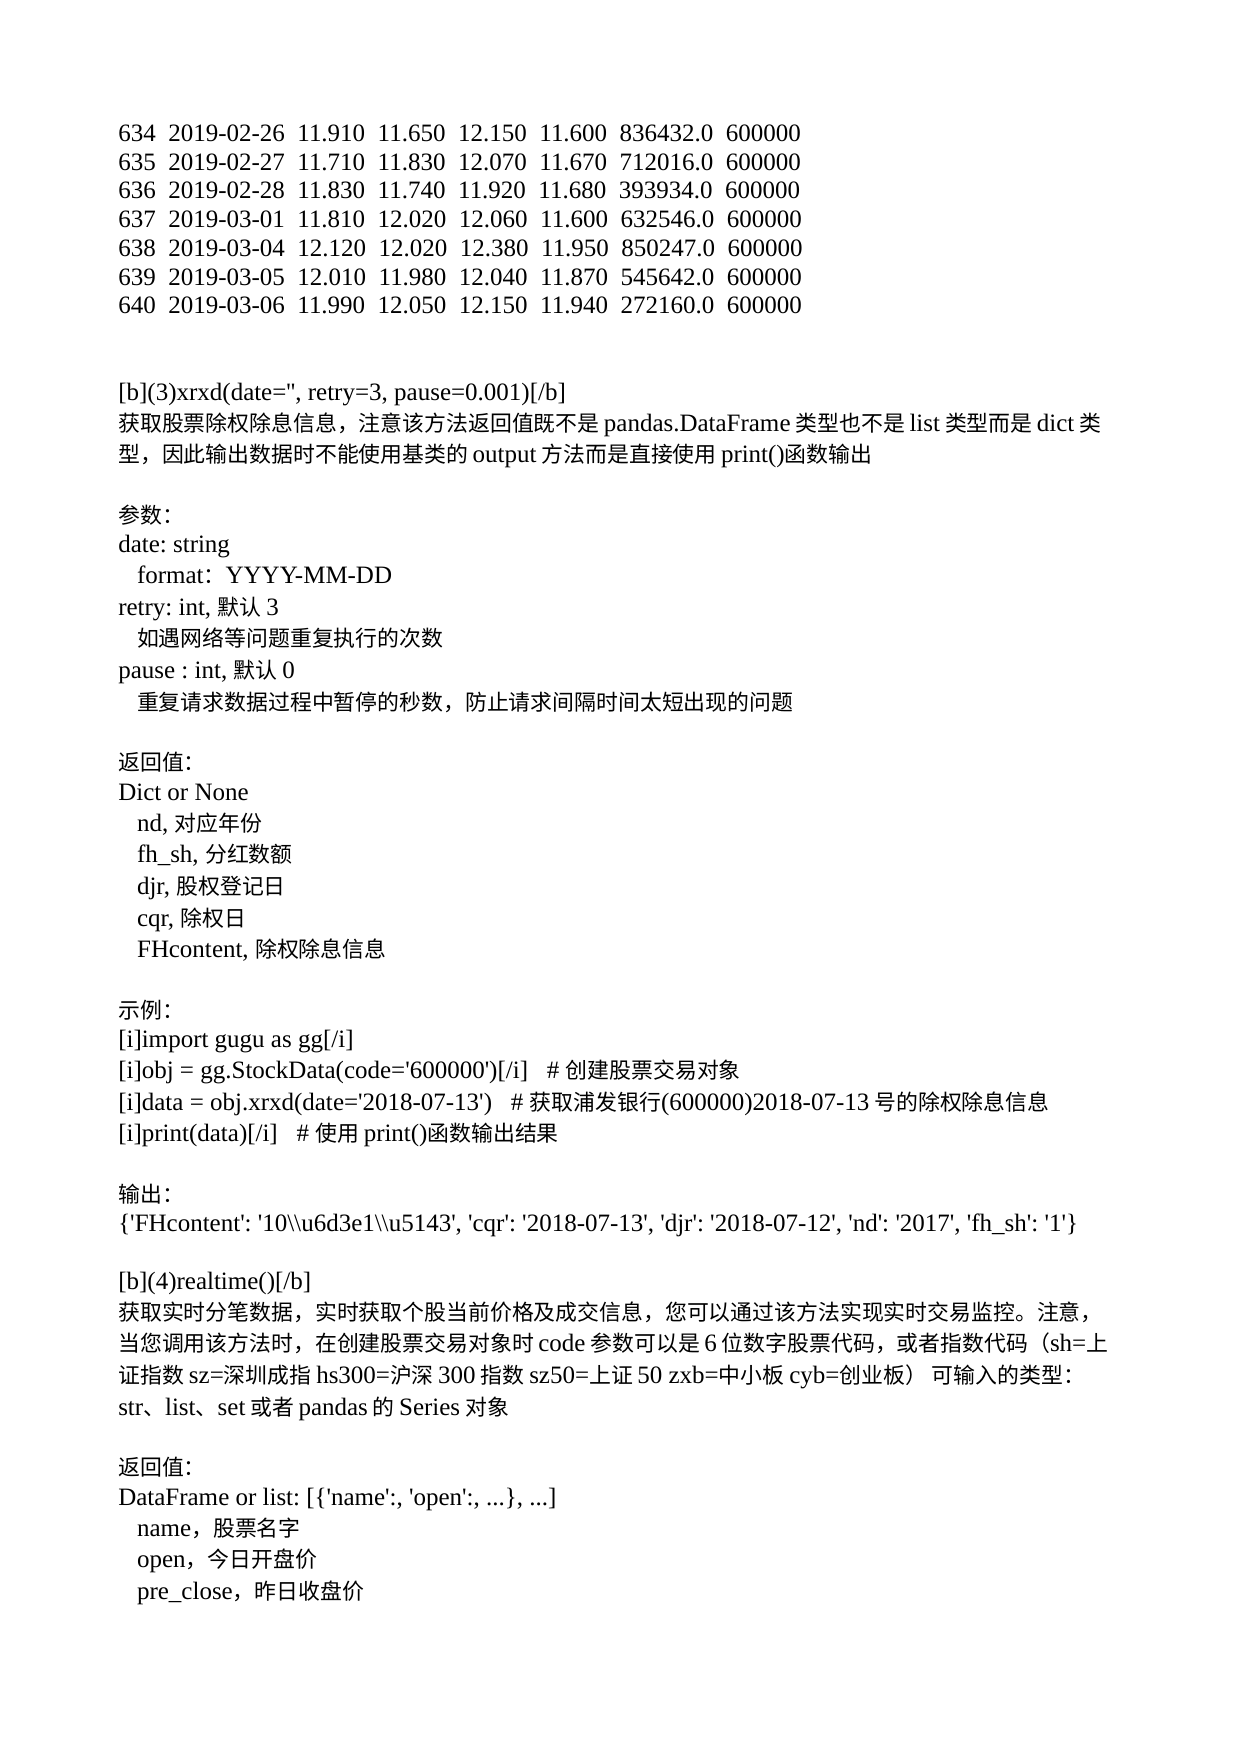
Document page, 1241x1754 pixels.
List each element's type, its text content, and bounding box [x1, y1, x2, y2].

text 获取实时分笔数据，实时获取个股当前价格及成交信息，您可以通过该方法实现实时交易监控。注意，当您调用该方法时，在创建股票交易对象时code参数可以是6位数字股票代码，或者指数代码（sh=上证指数 sz=深圳成指 hs300=沪深300指数 sz50=上证50 zxb=中小板 cyb=创业板） 可输入的类型：str、list、set或者pandas的Series对象 [118, 1295, 1122, 1421]
text 返回值： [118, 745, 1122, 777]
text 637 2019-03-01 11.810 12.020 12.060 11.600 632546.0 600000 [118, 204, 1122, 233]
text nd, 对应年份 [118, 806, 1122, 837]
text 636 2019-02-28 11.830 11.740 11.920 11.680 393934.0 600000 [118, 176, 1122, 204]
text 获取股票除权除息信息，注意该方法返回值既不是pandas.DataFrame类型也不是list类型而是dict类型，因此输出数据时不能使用基类的output方法而是直接使用print()函数输出 [118, 406, 1122, 469]
text open，今日开盘价 [118, 1542, 1122, 1574]
text 示例： [118, 993, 1122, 1024]
text fh_sh, 分红数额 [118, 837, 1122, 869]
text [b](4)realtime()[/b] [118, 1266, 1122, 1295]
text retry: int, 默认 3 [118, 590, 1122, 621]
text 639 2019-03-05 12.010 11.980 12.040 11.870 545642.0 600000 [118, 262, 1122, 291]
text name，股票名字 [118, 1511, 1122, 1542]
text format：YYYY-MM-DD [118, 558, 1122, 590]
text 输出： [118, 1177, 1122, 1208]
text [i]obj = gg.StockData(code='600000')[/i] # 创建股票交易对象 [118, 1053, 1122, 1085]
text Dict or None [118, 777, 1122, 806]
text pre_close，昨日收盘价 [118, 1574, 1122, 1606]
text 634 2019-02-26 11.910 11.650 12.150 11.600 836432.0 600000 [118, 118, 1122, 147]
text 返回值： [118, 1450, 1122, 1482]
text pause : int, 默认 0 [118, 653, 1122, 685]
text date: string [118, 529, 1122, 558]
text 640 2019-03-06 11.990 12.050 12.150 11.940 272160.0 600000 [118, 291, 1122, 319]
text 参数： [118, 498, 1122, 529]
text 重复请求数据过程中暂停的秒数，防止请求间隔时间太短出现的问题 [118, 685, 1122, 716]
text DataFrame or list: [{'name':, 'open':, ...}, ...] [118, 1482, 1122, 1511]
text {'FHcontent': '10\\u6d3e1\\u5143', 'cqr': '2018-07-13', 'djr': '2018-07-12', 'nd': '2017', 'fh_sh': '1'} [118, 1208, 1122, 1237]
text [b](3)xrxd(date='', retry=3, pause=0.001)[/b] [118, 377, 1122, 406]
text [i]data = obj.xrxd(date='2018-07-13') # 获取浦发银行(600000)2018-07-13号的除权除息信息 [118, 1085, 1122, 1116]
text 635 2019-02-27 11.710 11.830 12.070 11.670 712016.0 600000 [118, 147, 1122, 176]
text cqr, 除权日 [118, 901, 1122, 932]
text FHcontent, 除权除息信息 [118, 932, 1122, 964]
text djr, 股权登记日 [118, 869, 1122, 901]
text [i]print(data)[/i] # 使用print()函数输出结果 [118, 1116, 1122, 1148]
text 如遇网络等问题重复执行的次数 [118, 621, 1122, 653]
text 638 2019-03-04 12.120 12.020 12.380 11.950 850247.0 600000 [118, 233, 1122, 262]
text [i]import gugu as gg[/i] [118, 1024, 1122, 1053]
